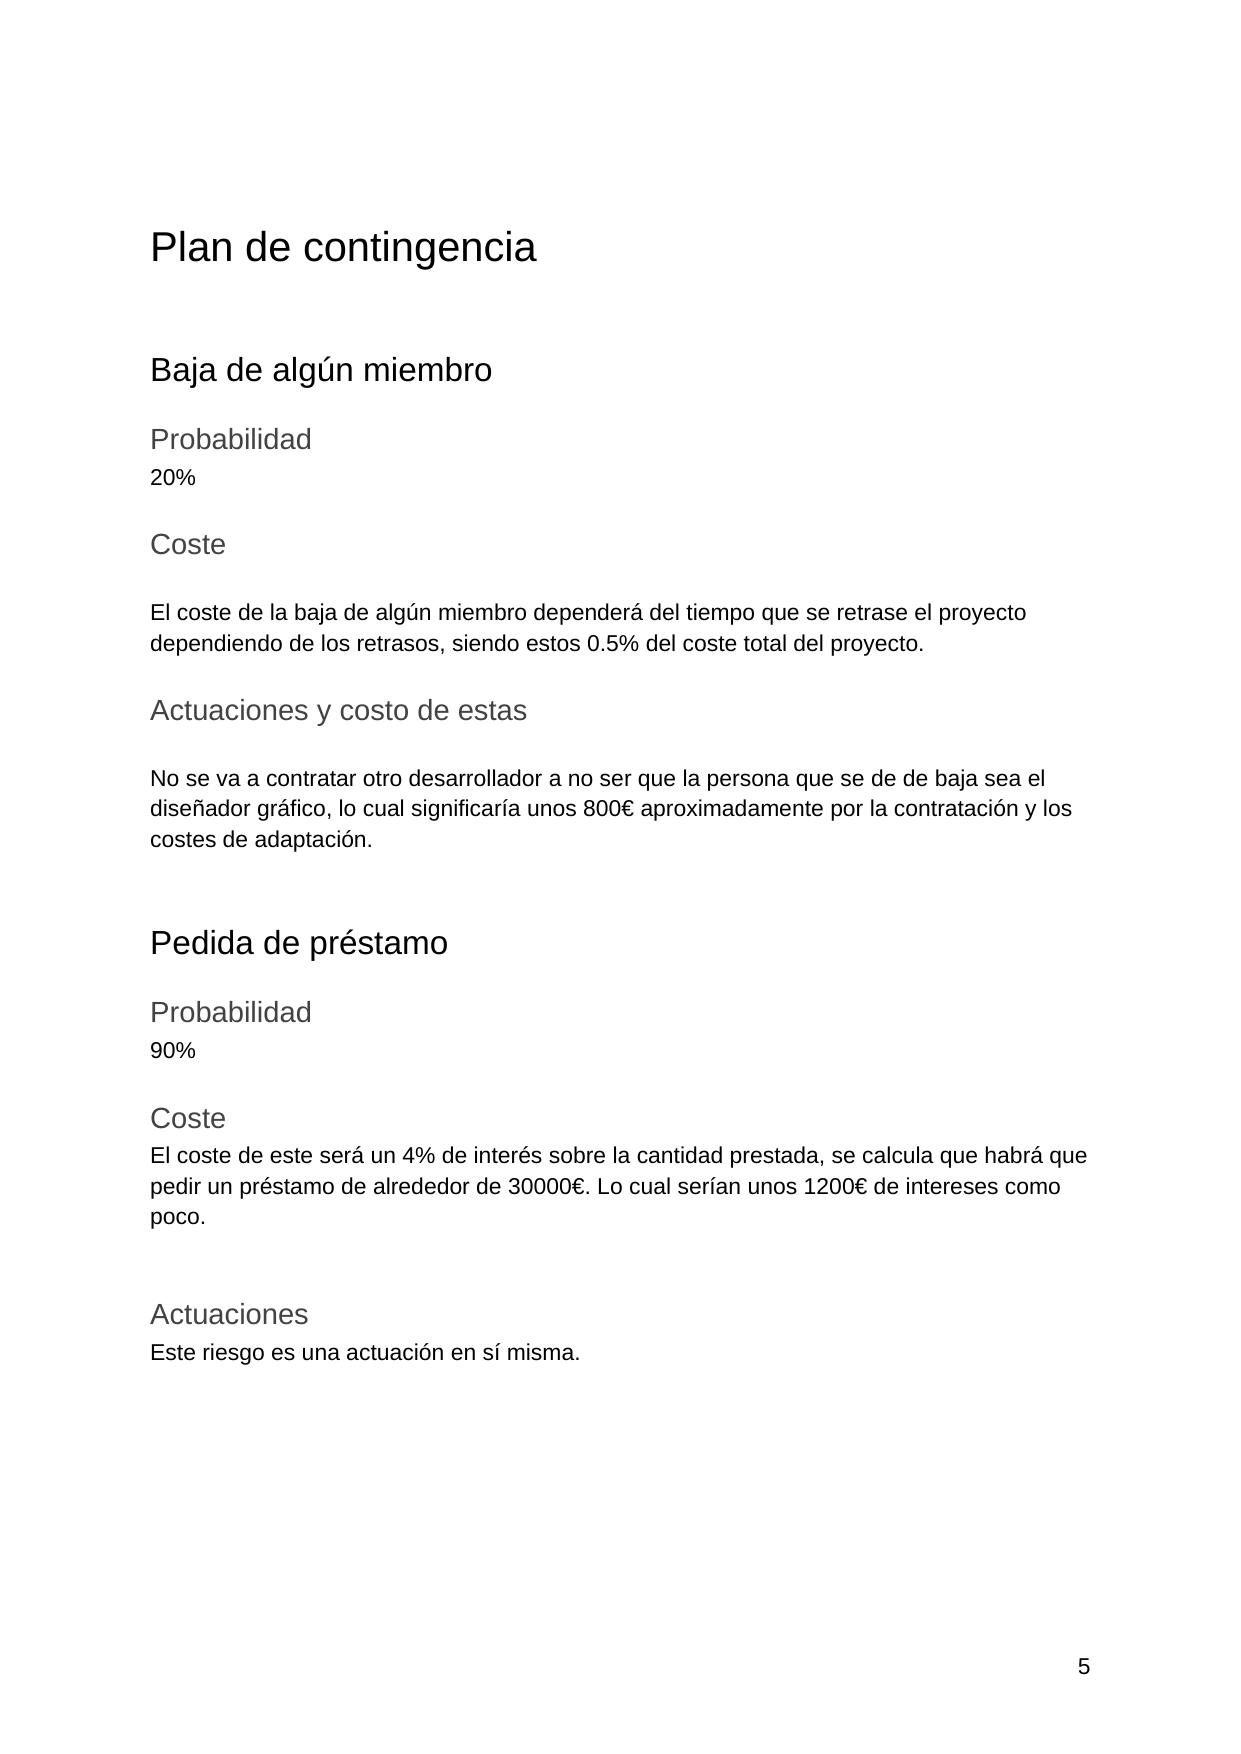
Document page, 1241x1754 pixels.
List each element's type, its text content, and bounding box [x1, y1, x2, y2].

subtitle Actuaciones [150, 1297, 1090, 1330]
text Este riesgo es una actuación en sí misma. [150, 1338, 1090, 1365]
text El coste de la baja de algún miembro dependerá del tiempo que se retrase el proyecto dependiendo de los retrasos, siendo estos 0.5% del coste total del proyecto. [150, 599, 1090, 656]
text 90% [150, 1037, 1090, 1063]
subtitle Coste [150, 527, 1090, 561]
subtitle Probabilidad [150, 422, 1090, 455]
text No se va a contratar otro desarrollador a no ser que la persona que se de de baja sea el diseñador gráfico, lo cual significaría unos 800€ aproximadamente por la contratación y los costes de adaptación. [150, 765, 1090, 852]
subtitle Pedida de préstamo [150, 923, 1090, 962]
subtitle Probabilidad [150, 995, 1090, 1029]
subtitle Actuaciones y costo de estas [150, 693, 1090, 727]
text El coste de este será un 4% de interés sobre la cantidad prestada, se calcula que habrá que pedir un préstamo de alrededor de 30000€. Lo cual serían unos 1200€ de intereses como poco. [150, 1142, 1090, 1229]
text 20% [150, 464, 1090, 490]
subtitle Coste [150, 1101, 1090, 1134]
subtitle Baja de algún miembro [150, 350, 1090, 388]
subtitle Plan de contingencia [150, 222, 1090, 270]
